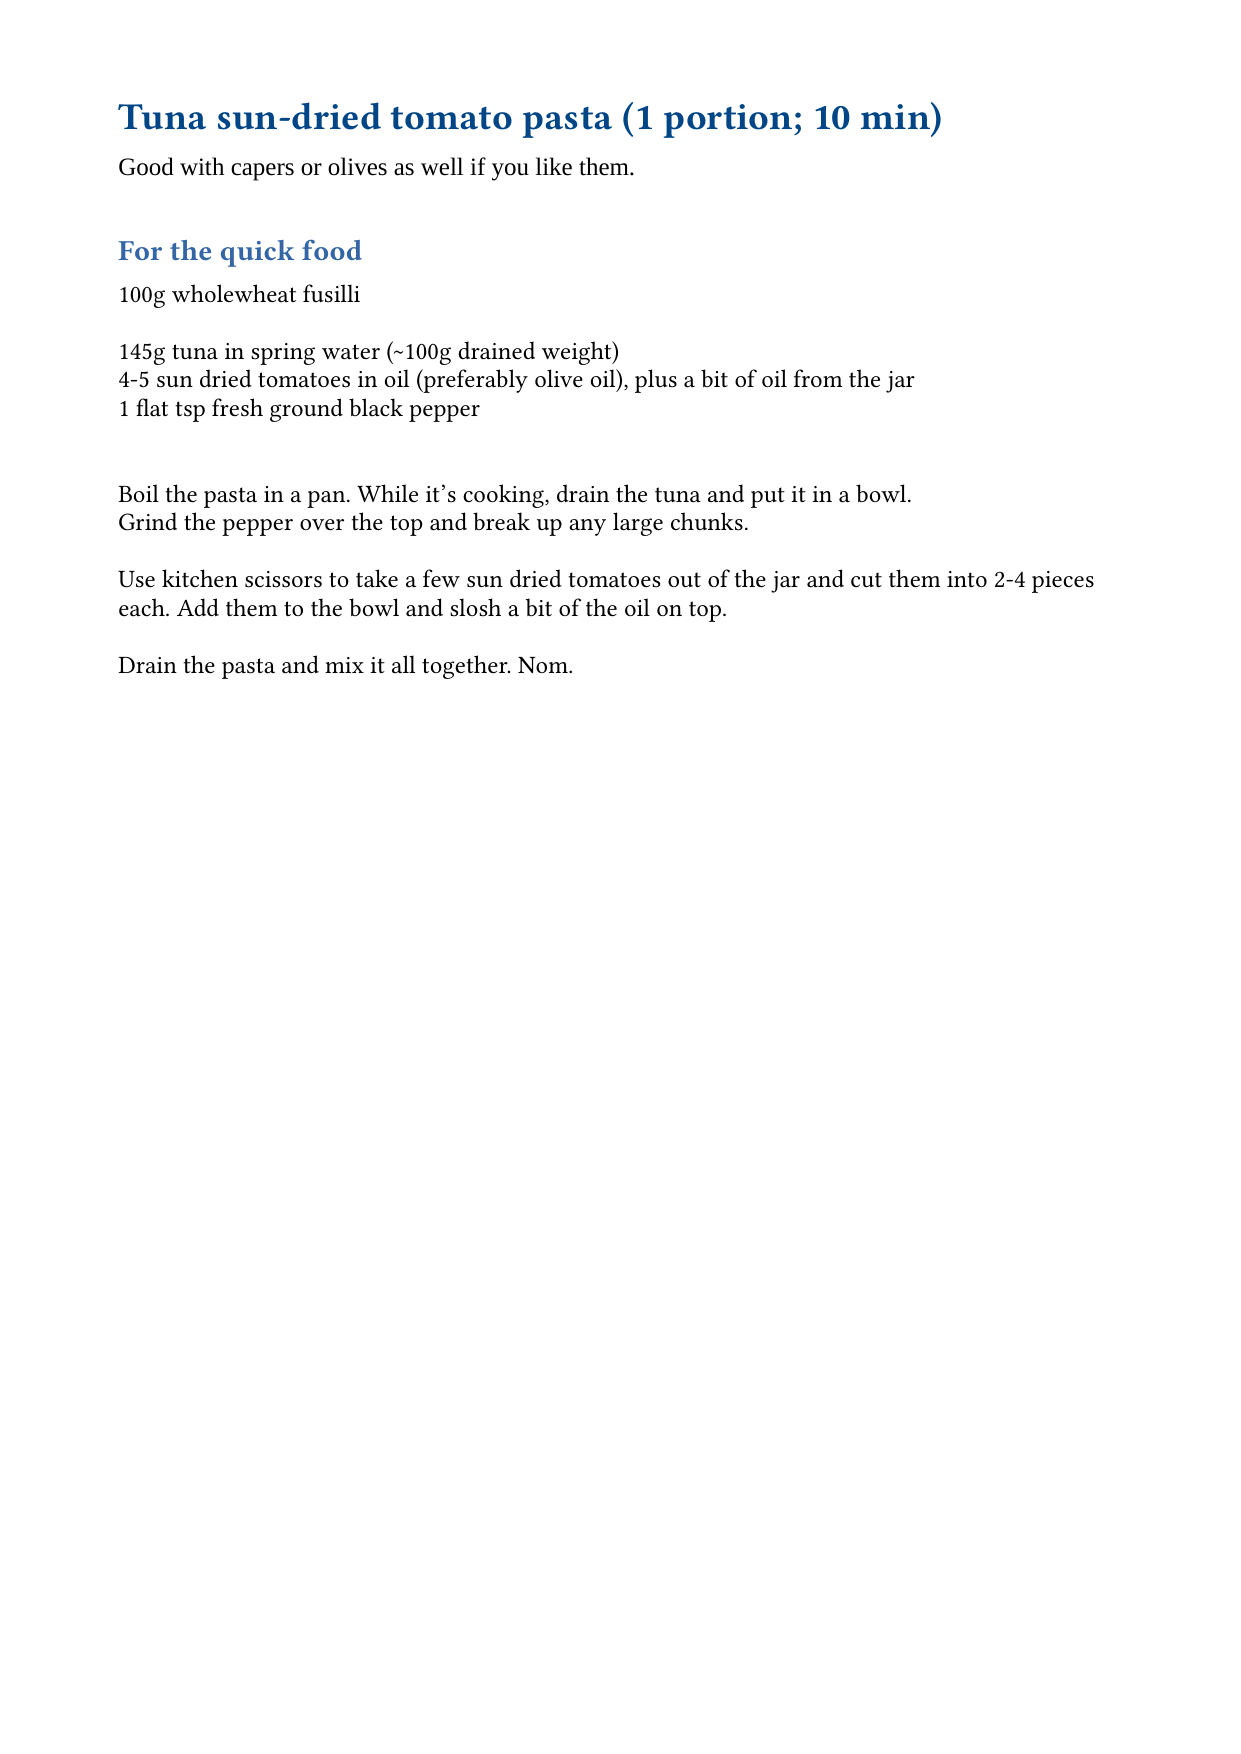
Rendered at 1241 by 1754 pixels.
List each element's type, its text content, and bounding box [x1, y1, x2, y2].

text 1 flat tsp fresh ground black pepper [118, 394, 1122, 422]
text 145g tuna in spring water (~100g drained weight) [118, 337, 1122, 365]
text 100g wholewheat fusilli [118, 280, 1122, 308]
text 4-5 sun dried tomatoes in oil (preferably olive oil), plus a bit of oil from the jar [118, 365, 1122, 394]
text Drain the pasta and mix it all together. Nom. [118, 651, 1122, 679]
subtitle Tuna sun-dried tomato pasta (1 portion; 10 min) [118, 96, 1122, 139]
text Grind the pepper over the top and break up any large chunks. [118, 508, 1122, 537]
text Boil the pasta in a pan. While it’s cooking, drain the tuna and put it in a bowl. [118, 479, 1122, 508]
text Use kitchen scissors to take a few sun dried tomatoes out of the jar and cut them into 2-4 pieces each. Add them to the bowl and slosh a bit of the oil on top. [118, 565, 1122, 622]
subtitle For the quick food [118, 234, 1122, 267]
text Good with capers or olives as well if you like them. [118, 152, 1122, 180]
